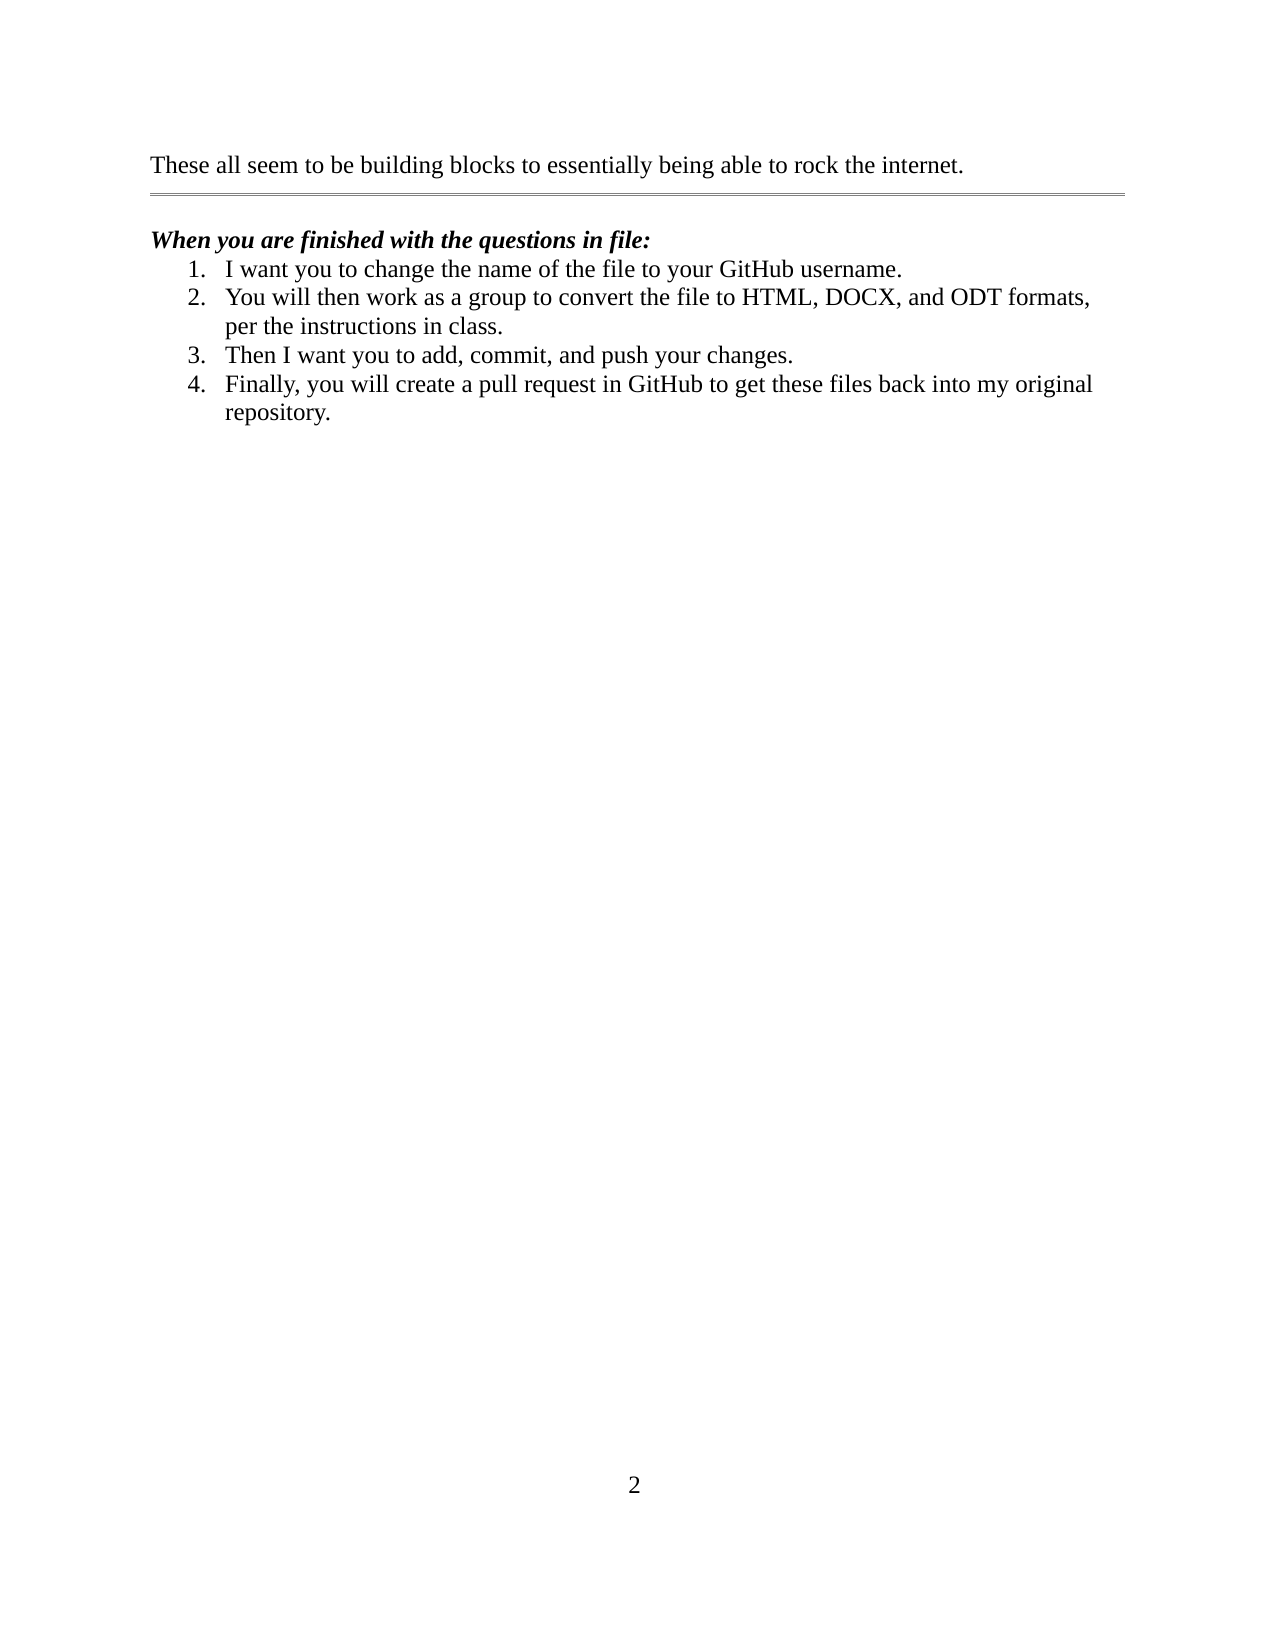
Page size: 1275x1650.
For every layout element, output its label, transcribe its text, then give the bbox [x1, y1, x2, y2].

list Finally, you will create a pull request in GitHub to get these files back into my original repository. [187, 369, 1125, 426]
list You will then work as a group to convert the file to HTML, DOCX, and ODT formats, per the instructions in class. [187, 282, 1125, 340]
list Then I want you to add, commit, and push your changes. [187, 340, 1125, 369]
list I want you to change the name of the file to your GitHub username. [187, 254, 1125, 282]
text When you are finished with the questions in file: [150, 225, 1125, 254]
text These all seem to be building blocks to essentially being able to rock the internet. [150, 150, 1125, 179]
